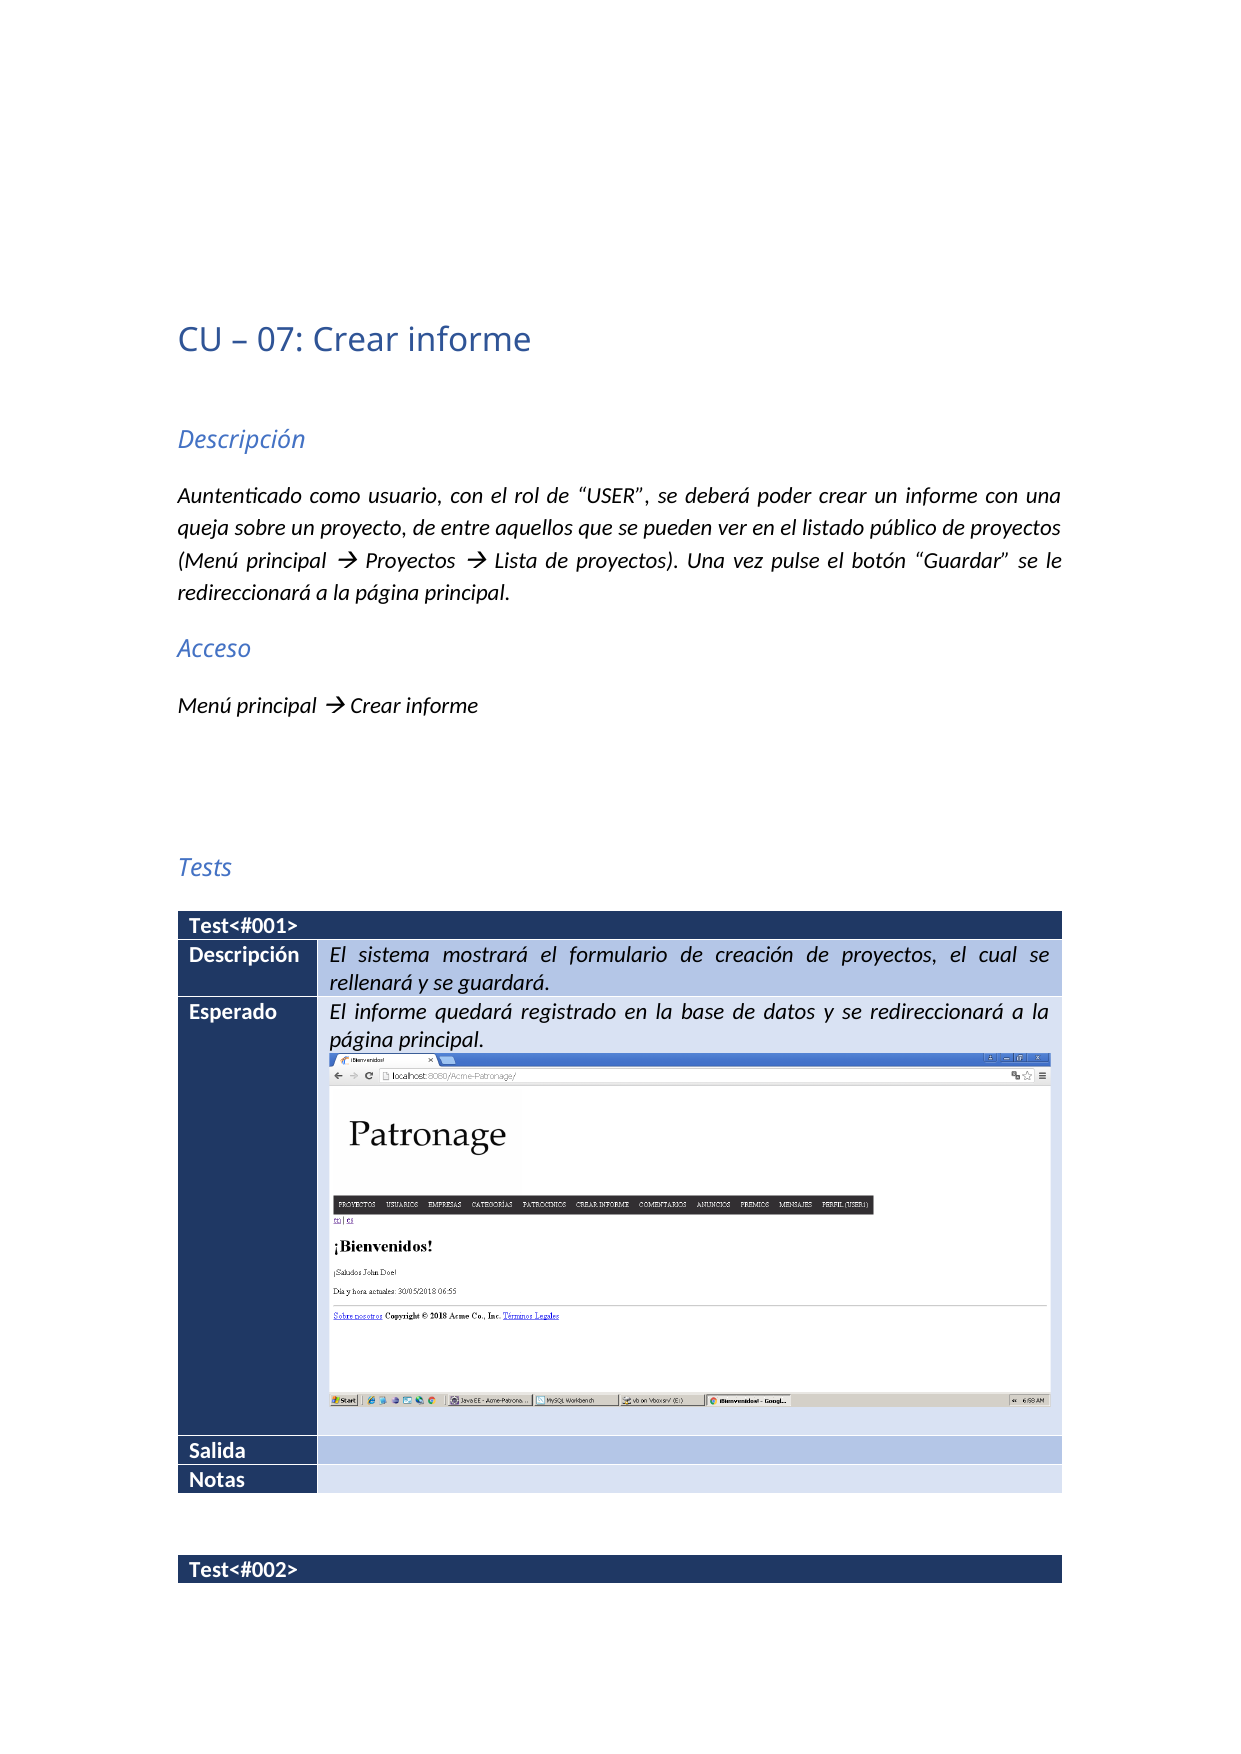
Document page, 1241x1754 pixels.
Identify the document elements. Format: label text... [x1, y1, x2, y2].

subtitle CU – 07: Crear informe [177, 316, 1063, 362]
table_cell Esperado [178, 997, 317, 1435]
table_cell Descripción [178, 940, 317, 996]
table_cell [318, 1465, 1062, 1493]
table_cell El informe quedará registrado en la base de datos y se redireccionará a la página principal. [318, 997, 1062, 1435]
text Auntenticado como usuario, con el rol de “USER”, se deberá poder crear un informe con una queja sobre un proyecto, de entre aquellos que se pueden ver en el listado público de proyectos (Menú principal  Proyectos  Lista de proyectos). Una vez pulse el botón “Guardar” se le redireccionará a la página principal. [177, 481, 1063, 606]
table_cell Notas [178, 1465, 317, 1493]
text Tests [177, 850, 1063, 884]
text Menú principal  Crear informe [177, 691, 1063, 719]
table_header Test<#002> [178, 1555, 1062, 1583]
text Acceso [177, 631, 1063, 665]
table_cell El sistema mostrará el formulario de creación de proyectos, el cual se rellenará y se guardará. [318, 940, 1062, 996]
picture [329, 1053, 1051, 1407]
table_cell [318, 1436, 1062, 1464]
table_header Test<#001> [178, 911, 1062, 939]
text Descripción [177, 421, 1063, 455]
table_cell Salida [178, 1436, 317, 1464]
